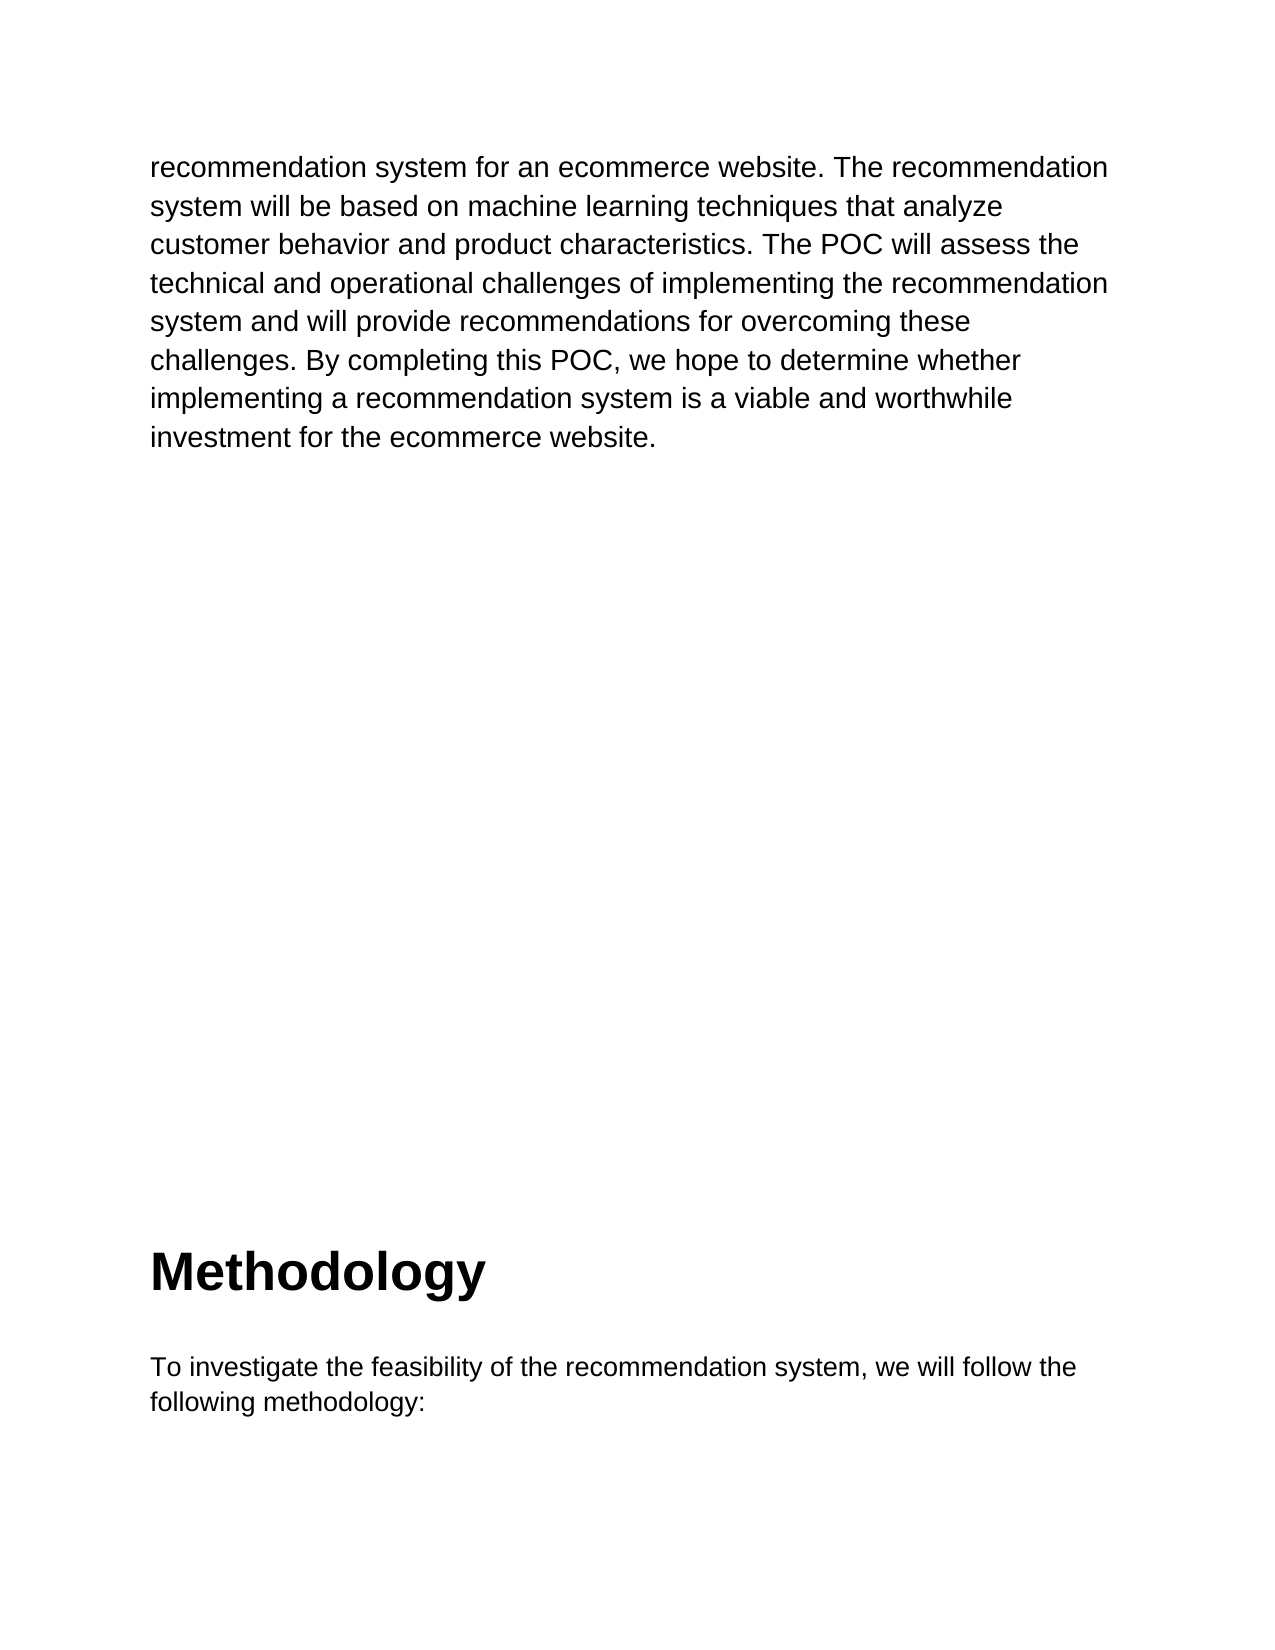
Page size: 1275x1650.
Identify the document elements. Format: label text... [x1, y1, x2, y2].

text recommendation system for an ecommerce website. The recommendation system will be based on machine learning techniques that analyze customer behavior and product characteristics. The POC will assess the technical and operational challenges of implementing the recommendation system and will provide recommendations for overcoming these challenges. By completing this POC, we hope to determine whether implementing a recommendation system is a viable and worthwhile investment for the ecommerce website. [150, 150, 1125, 453]
subtitle Methodology [150, 1240, 1125, 1302]
text To investigate the feasibility of the recommendation system, we will follow the following methodology: [150, 1351, 1125, 1418]
